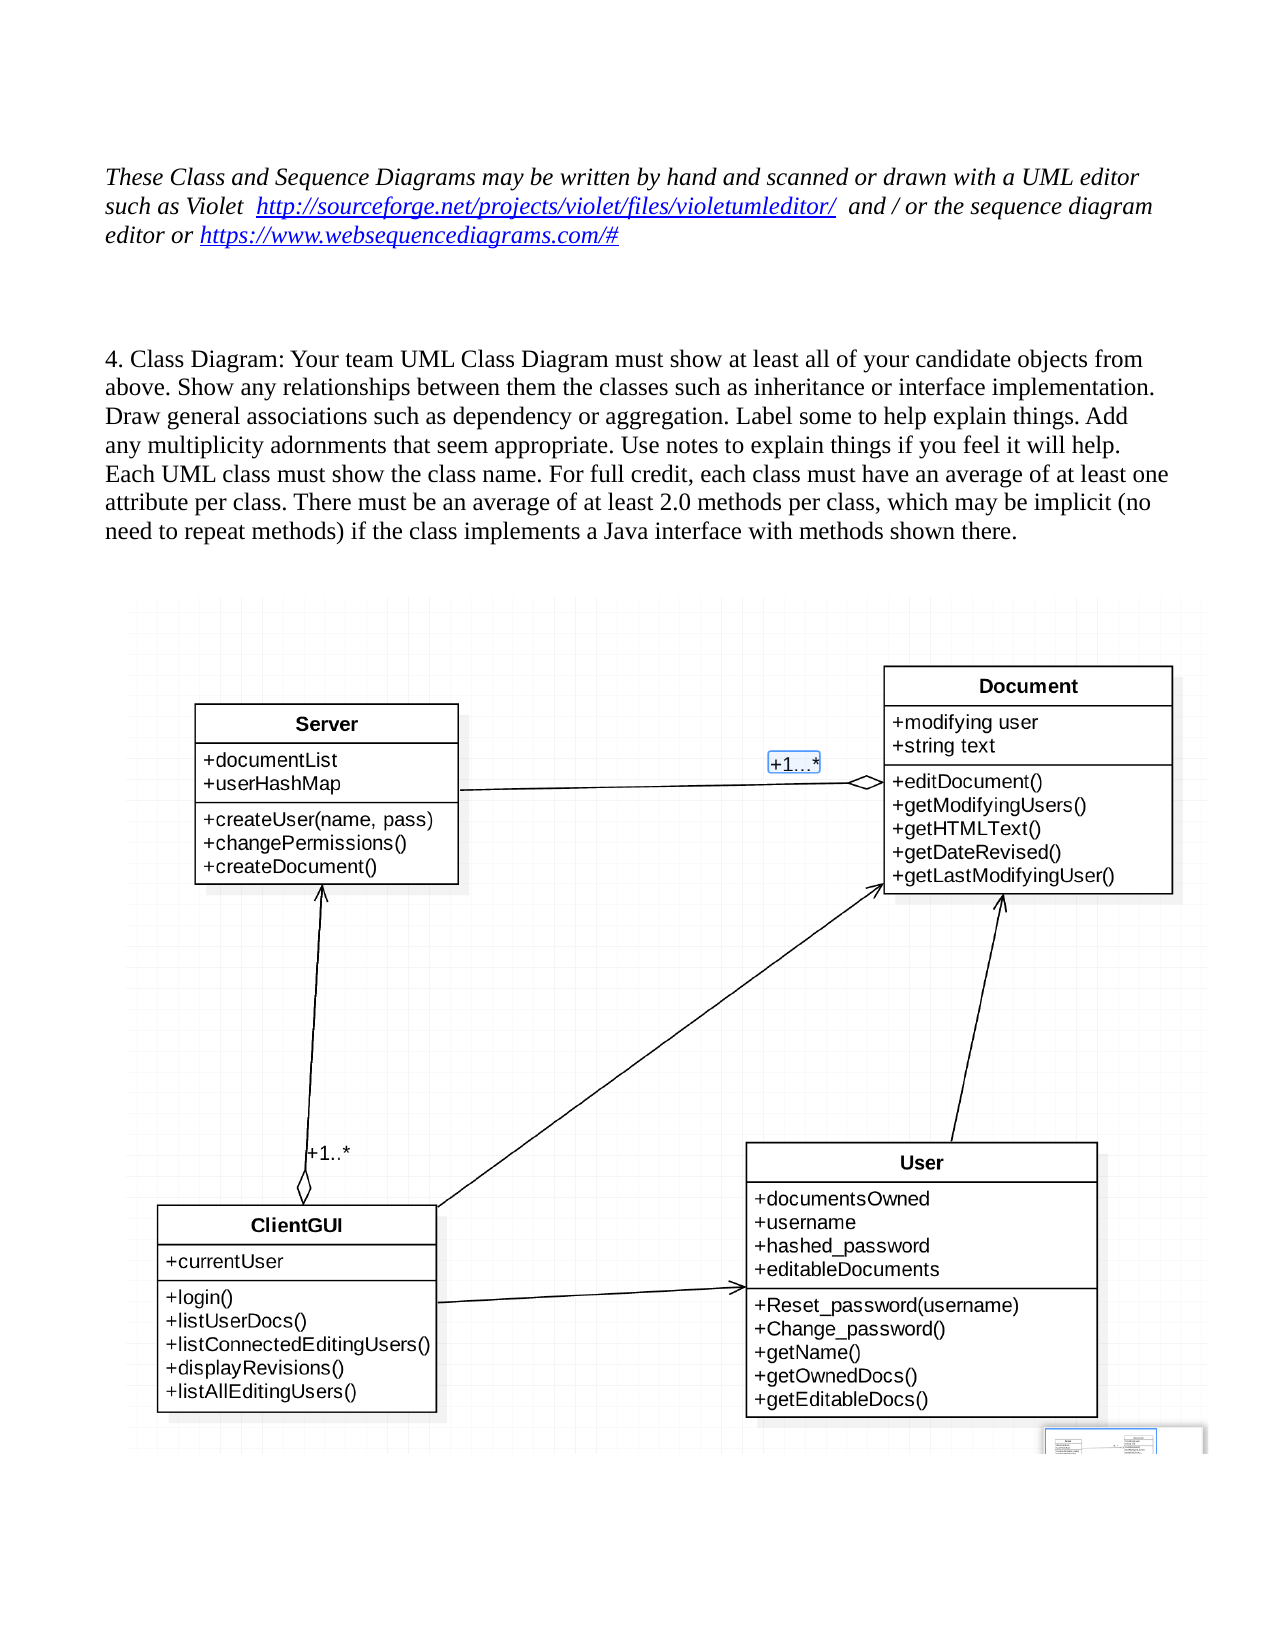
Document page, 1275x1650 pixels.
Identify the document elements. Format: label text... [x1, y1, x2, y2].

text 4. Class Diagram: Your team UML Class Diagram must show at least all of your candidate objects from above. Show any relationships between them the classes such as inheritance or interface implementation. Draw general associations such as dependency or aggregation. Label some to help explain things. Add any multiplicity adornments that seem appropriate. Use notes to explain things if you feel it will help. Each UML class must show the class name. For full credit, each class must have an average of at least one attribute per class. There must be an average of at least 2.0 methods per class, which may be implicit (no need to repeat methods) if the class implements a Java interface with methods shown there. [105, 344, 1170, 545]
text These Class and Sequence Diagrams may be written by hand and scanned or drawn with a UML editor such as Violet http://sourceforge.net/projects/violet/files/violetumleditor/ and / or the sequence diagram editor or https://www.websequencediagrams.com/# [105, 162, 1170, 249]
picture [126, 597, 1209, 1454]
